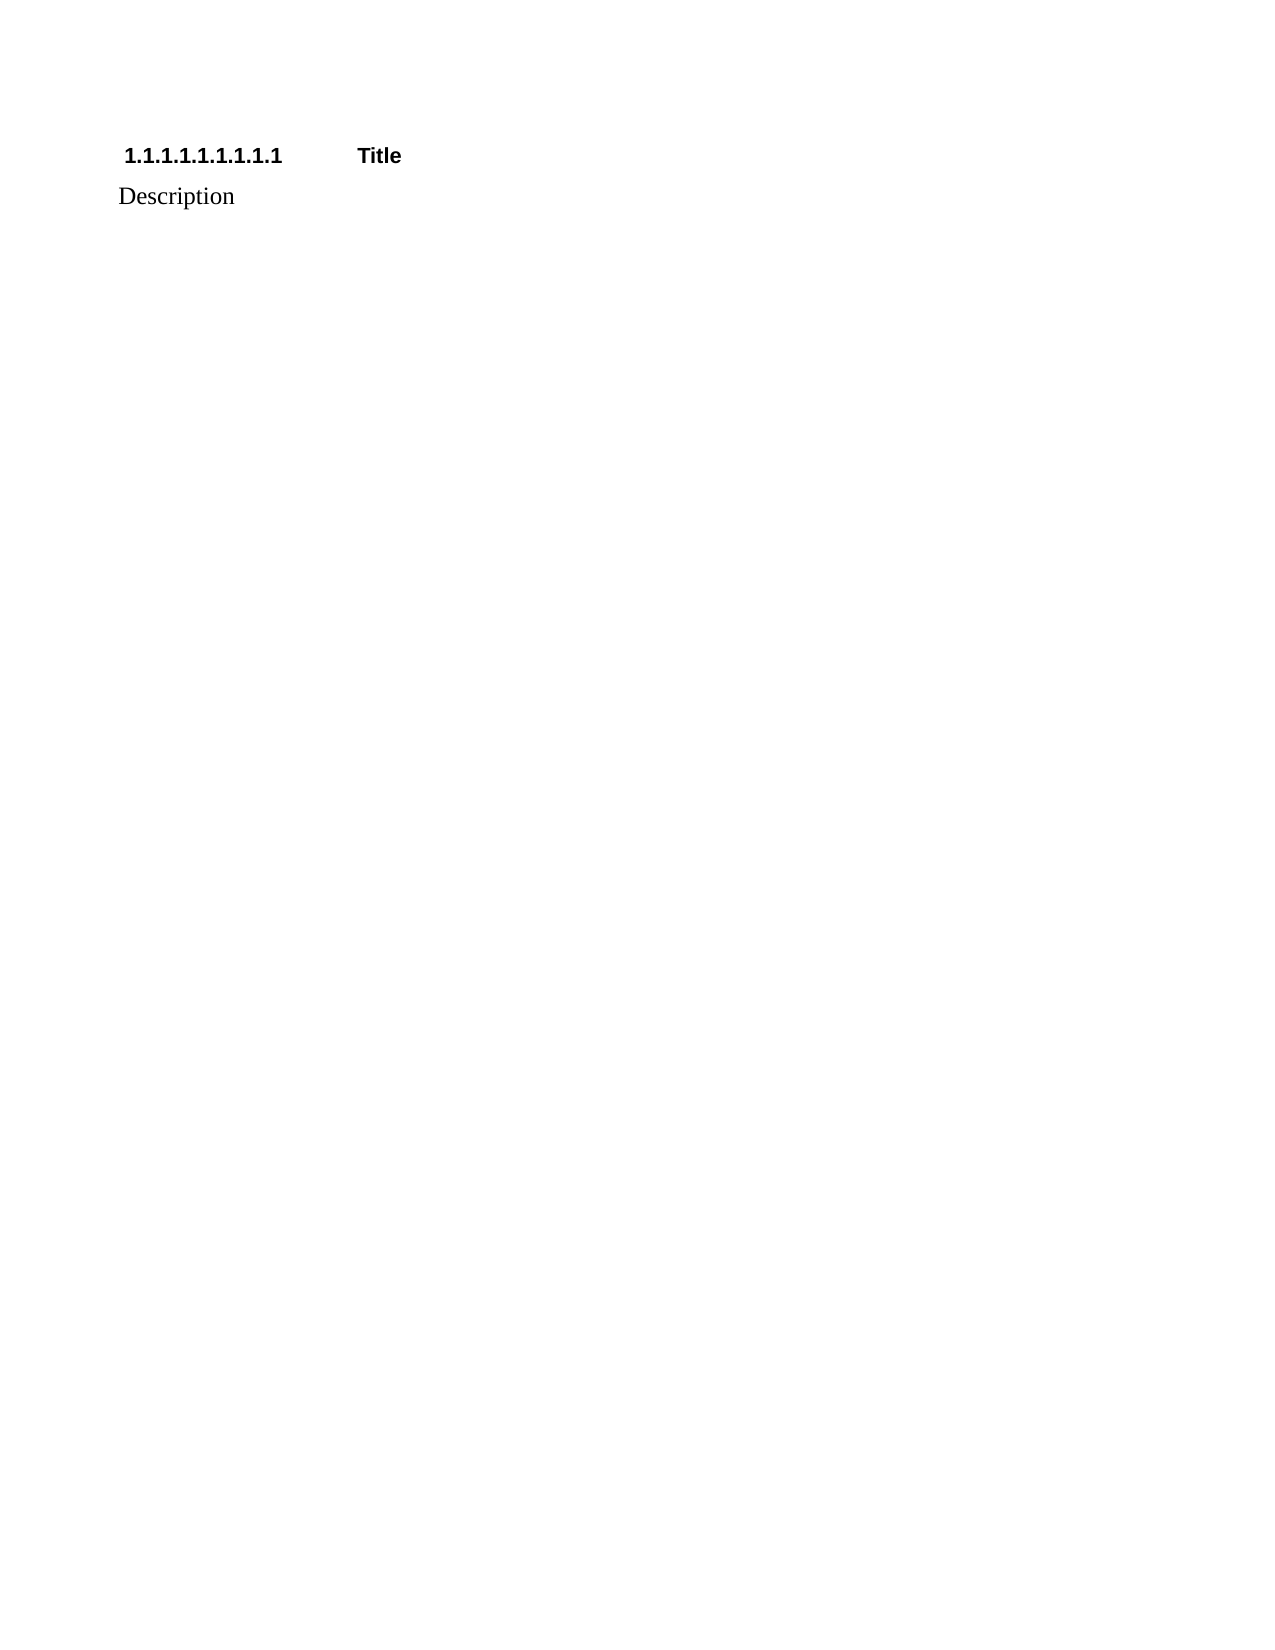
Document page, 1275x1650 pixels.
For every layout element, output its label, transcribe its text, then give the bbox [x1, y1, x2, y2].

subtitle Title [118, 143, 1157, 168]
text Description [118, 181, 1157, 209]
